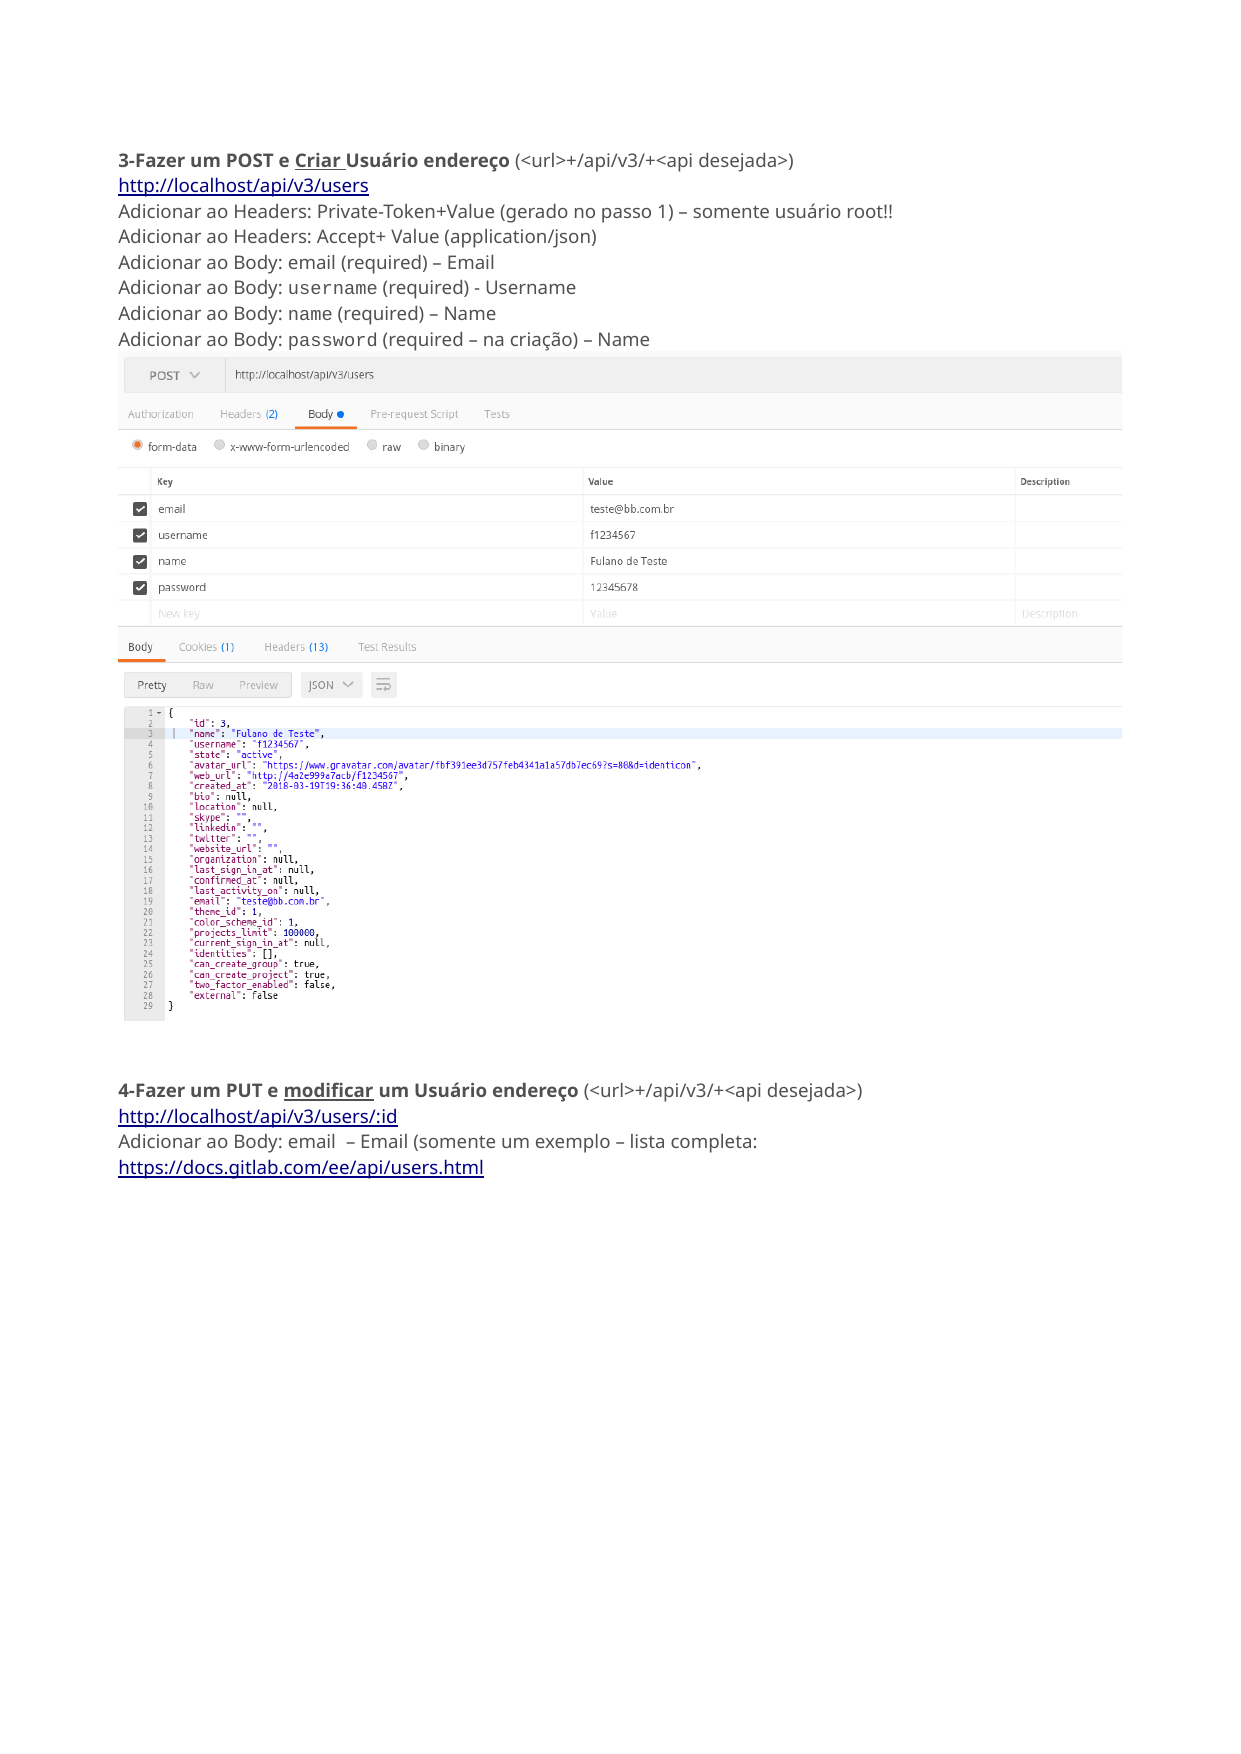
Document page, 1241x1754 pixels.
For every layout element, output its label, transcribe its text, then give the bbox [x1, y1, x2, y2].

text Adicionar ao Body: email (required) – Email [118, 249, 1122, 274]
text http://localhost/api/v3/users/:id [118, 1103, 1122, 1129]
text Adicionar ao Body: name (required) – Name [118, 300, 1122, 326]
text Adicionar ao Body: username (required) - Username [118, 274, 1122, 300]
text Adicionar ao Body: email – Email (somente um exemplo – lista completa: https://docs.gitlab.com/ee/api/users.html [118, 1129, 1122, 1180]
text 4-Fazer um PUT e modificar um Usuário endereço (<url>+/api/v3/+<api desejada>) [118, 1078, 1122, 1103]
text Adicionar ao Body: password (required – na criação) – Name [118, 326, 1122, 351]
text Adicionar ao Headers: Private-Token+Value (gerado no passo 1) – somente usuário root!! [118, 198, 1122, 223]
picture [118, 351, 1123, 1021]
text http://localhost/api/v3/users [118, 172, 1122, 198]
text Adicionar ao Headers: Accept+ Value (application/json) [118, 223, 1122, 249]
text 3-Fazer um POST e Criar Usuário endereço (<url>+/api/v3/+<api desejada>) [118, 147, 1122, 172]
